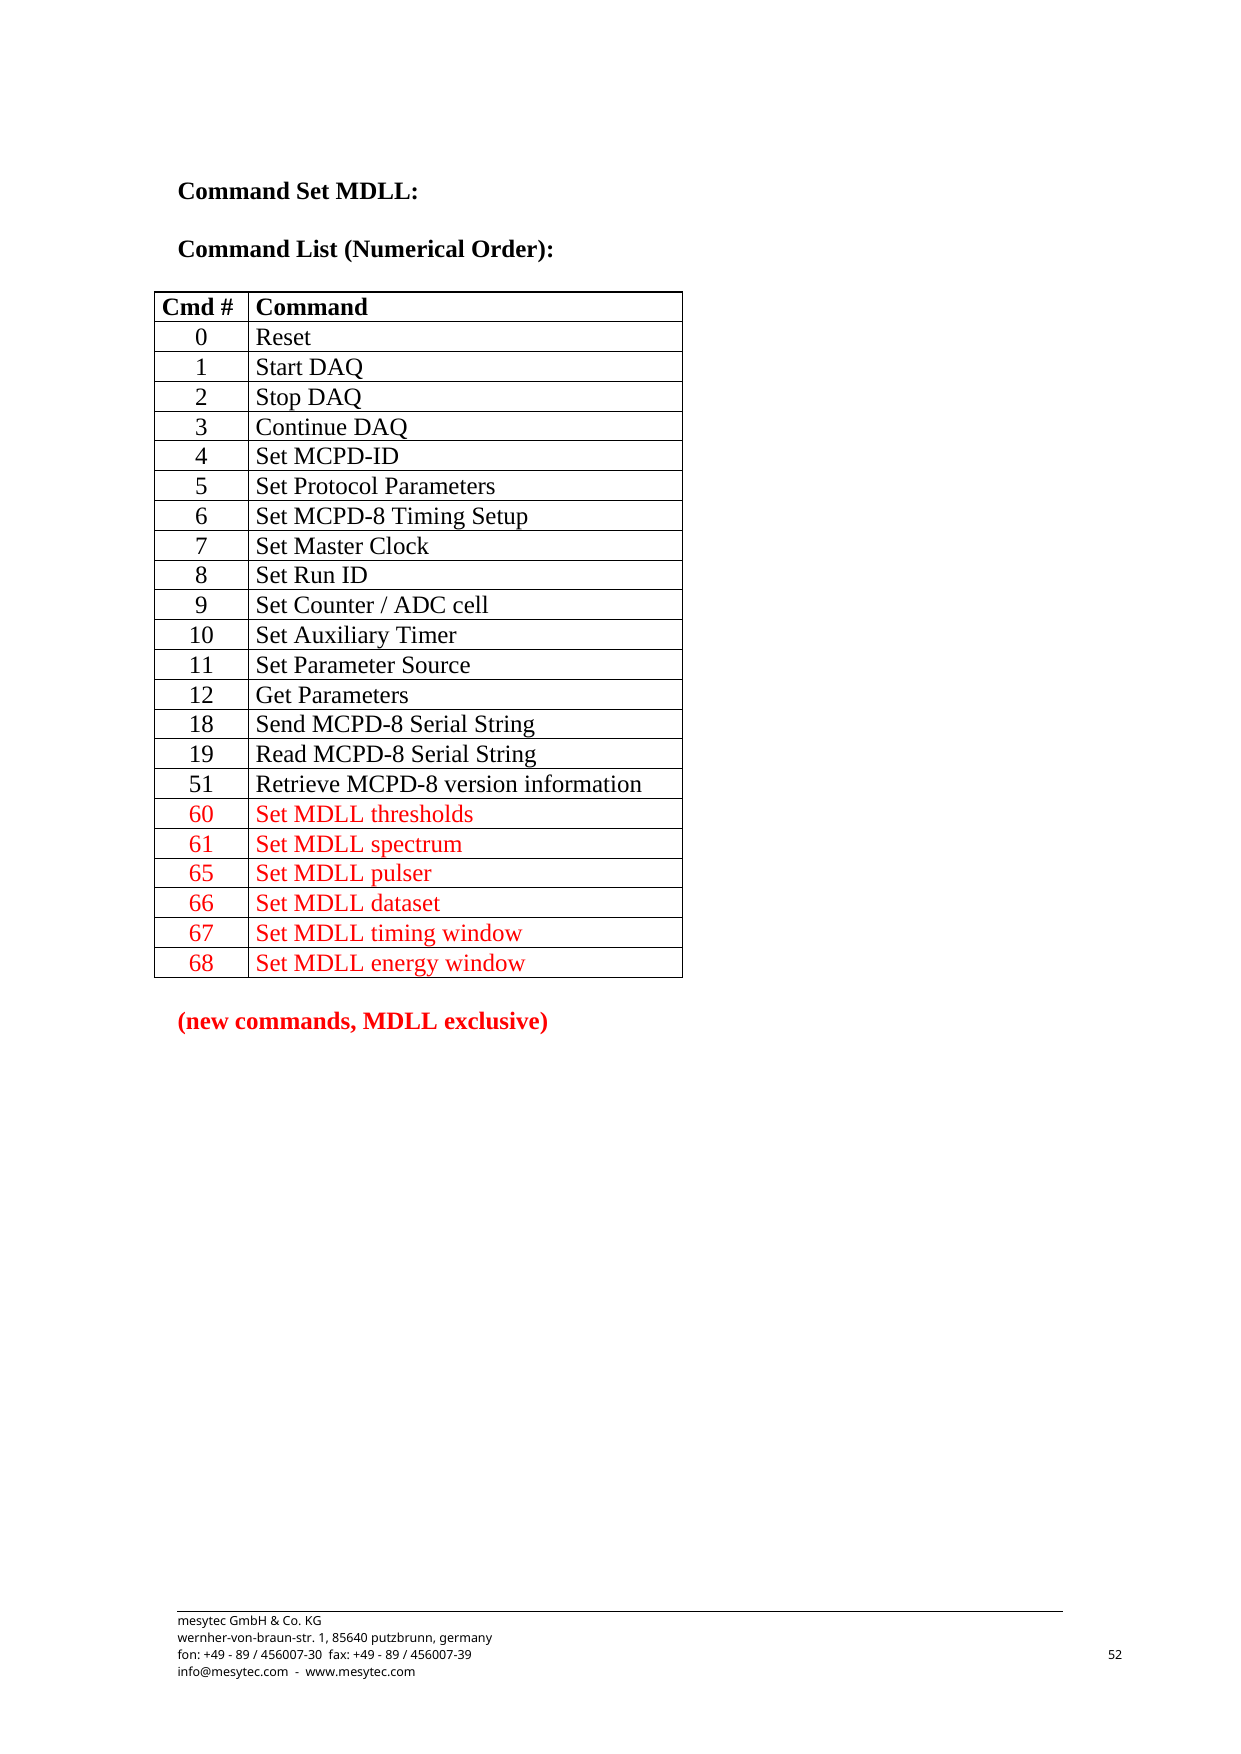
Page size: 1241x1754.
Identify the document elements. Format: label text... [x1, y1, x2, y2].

table_cell Set MDLL thresholds [249, 799, 682, 828]
table_cell Send MCPD-8 Serial String [249, 710, 682, 738]
table_cell Set Run ID [249, 561, 682, 589]
subtitle Command Set MDLL: [177, 176, 1063, 205]
table_cell 2 [155, 382, 248, 411]
table_header Cmd # [155, 293, 248, 321]
table_cell Set MDLL timing window [249, 918, 682, 947]
table_cell Retrieve MCPD-8 version information [249, 769, 682, 798]
table_cell Set MCPD-ID [249, 441, 682, 470]
table_cell 3 [155, 412, 248, 440]
table_cell 10 [155, 620, 248, 649]
table_cell 6 [155, 501, 248, 530]
table_cell 68 [155, 948, 248, 977]
table_cell 1 [155, 352, 248, 381]
table_cell 11 [155, 650, 248, 679]
table_cell Set Protocol Parameters [249, 471, 682, 500]
table_cell Start DAQ [249, 352, 682, 381]
table_cell Set MDLL energy window [249, 948, 682, 977]
table_cell 67 [155, 918, 248, 947]
table_cell 0 [155, 322, 248, 351]
table_cell Get Parameters [249, 680, 682, 708]
table_cell 51 [155, 769, 248, 798]
table_cell Reset [249, 322, 682, 351]
table_cell 61 [155, 829, 248, 857]
table_cell 19 [155, 739, 248, 768]
table_cell 9 [155, 590, 248, 619]
table_cell Set MDLL spectrum [249, 829, 682, 857]
table_cell 4 [155, 441, 248, 470]
table_cell 5 [155, 471, 248, 500]
table_cell Set MDLL pulser [249, 859, 682, 887]
table_cell 7 [155, 531, 248, 559]
table_cell Stop DAQ [249, 382, 682, 411]
table_header Command [249, 293, 682, 321]
table_cell Set MDLL dataset [249, 888, 682, 917]
table_cell Read MCPD-8 Serial String [249, 739, 682, 768]
subtitle Command List (Numerical Order): [177, 234, 1063, 263]
text (new commands, MDLL exclusive) [177, 1006, 1063, 1035]
table_cell Set MCPD-8 Timing Setup [249, 501, 682, 530]
table_cell Set Parameter Source [249, 650, 682, 679]
table_cell Set Master Clock [249, 531, 682, 559]
table_cell Set Counter / ADC cell [249, 590, 682, 619]
table_cell 66 [155, 888, 248, 917]
table_cell Continue DAQ [249, 412, 682, 440]
table_cell 12 [155, 680, 248, 708]
table_cell 8 [155, 561, 248, 589]
table_cell 18 [155, 710, 248, 738]
table_cell Set Auxiliary Timer [249, 620, 682, 649]
table_cell 60 [155, 799, 248, 828]
table_cell 65 [155, 859, 248, 887]
